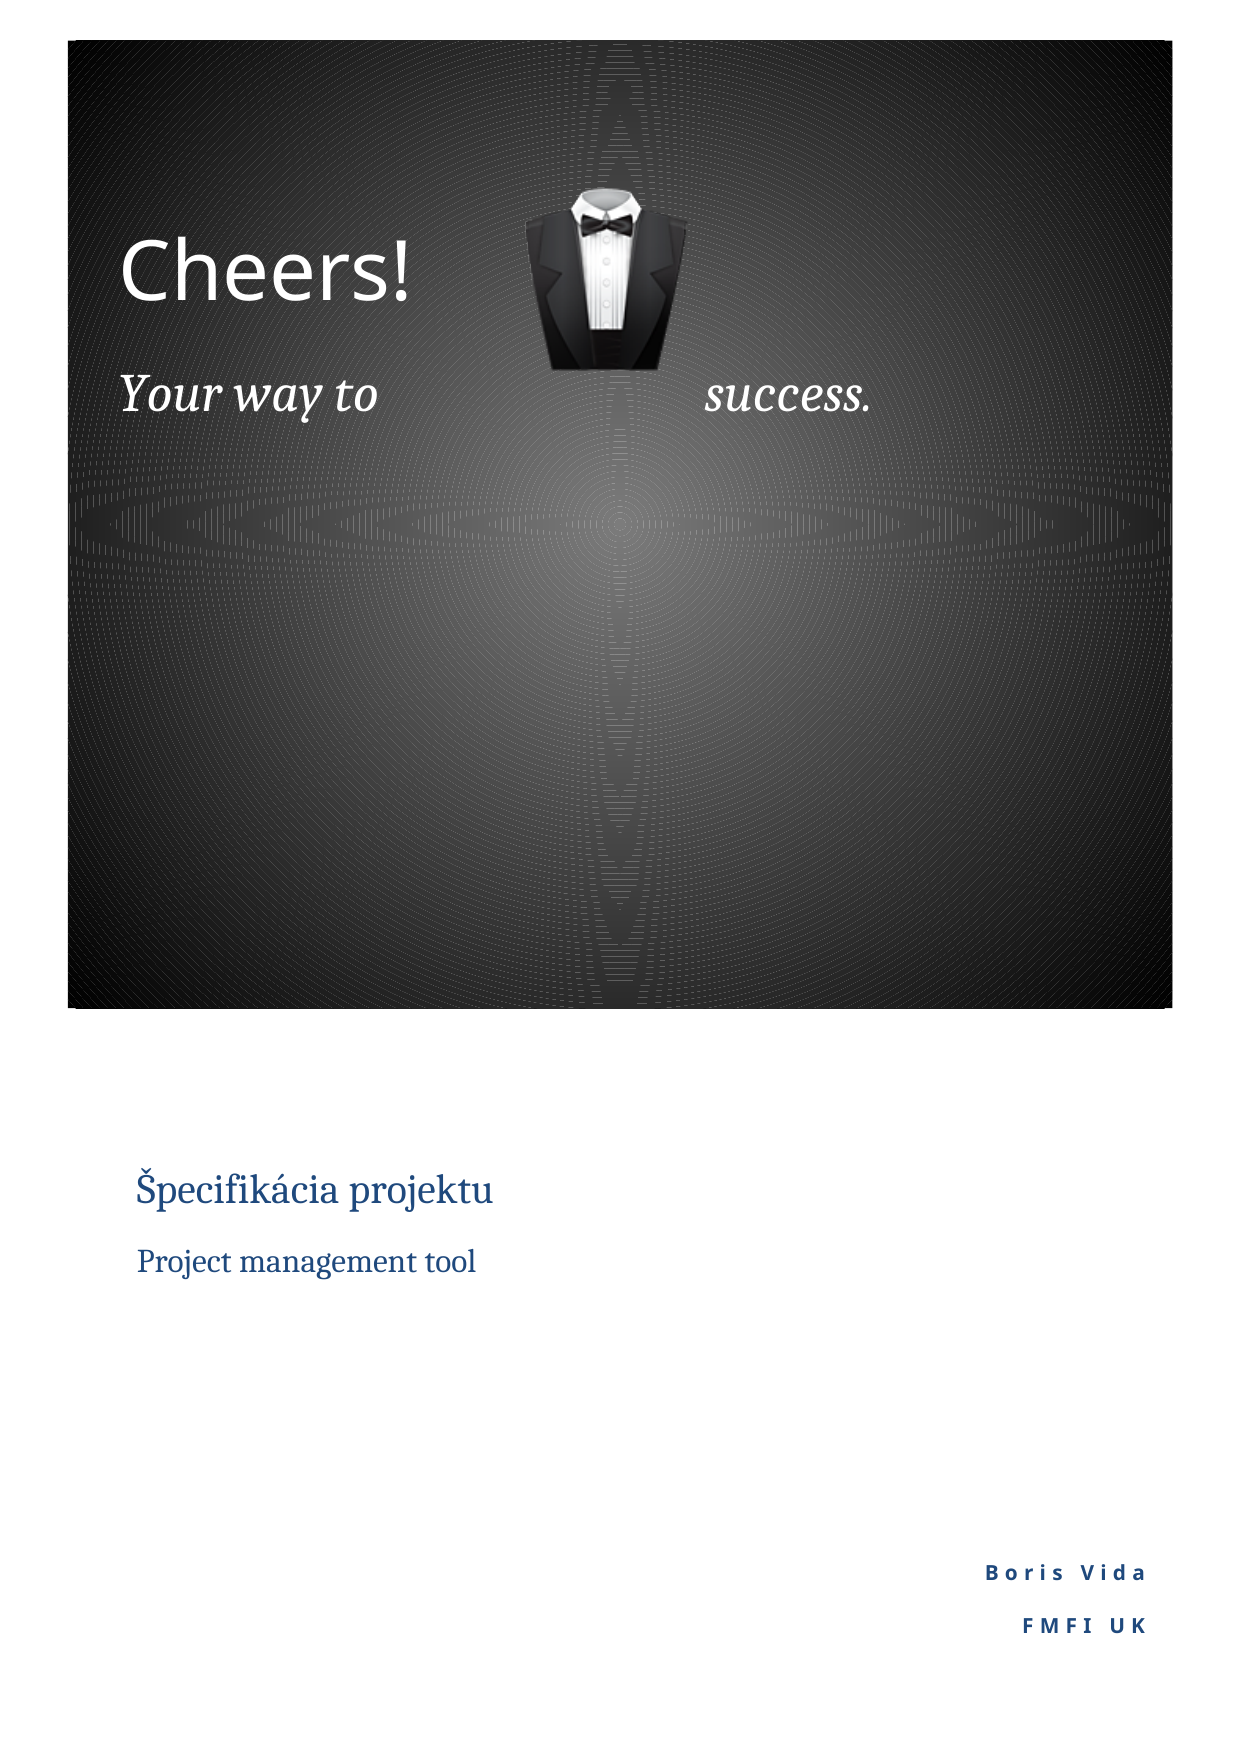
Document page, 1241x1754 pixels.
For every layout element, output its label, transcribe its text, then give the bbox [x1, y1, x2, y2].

text Project management tool [137, 1242, 687, 1281]
text Špecifikácia projektu [137, 1166, 687, 1214]
picture [504, 181, 705, 382]
text FMFI UK [678, 1611, 1145, 1640]
text Boris Vida [678, 1558, 1145, 1586]
